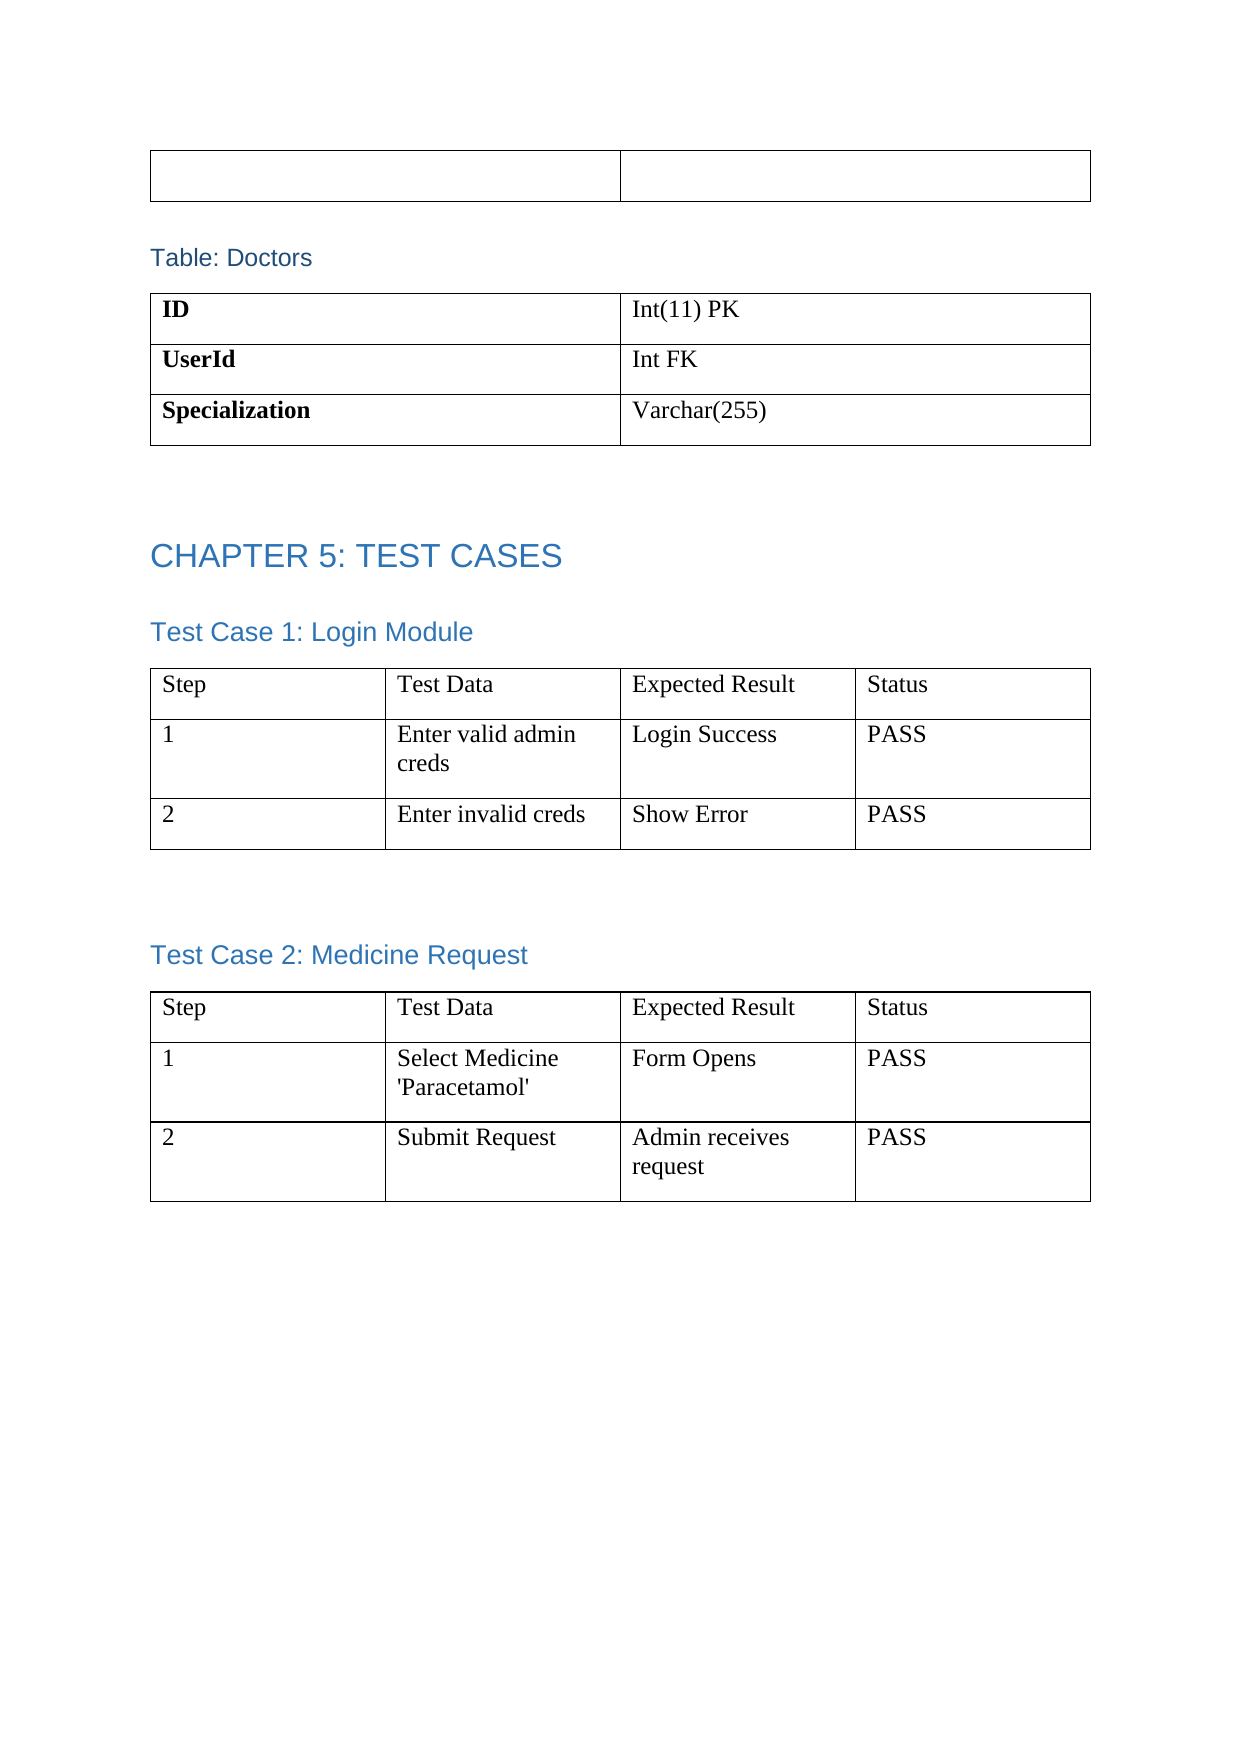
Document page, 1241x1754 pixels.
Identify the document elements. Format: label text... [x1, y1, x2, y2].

table_cell PASS [856, 1043, 1090, 1121]
table_cell Specialization [151, 395, 620, 445]
table_cell Varchar(255) [621, 395, 1090, 445]
table_cell Select Medicine 'Paracetamol' [386, 1043, 620, 1121]
table_cell PASS [856, 720, 1090, 798]
table_cell PASS [856, 1123, 1090, 1201]
table_header Status [856, 993, 1090, 1042]
subtitle Table: Doctors [150, 243, 1090, 272]
table_cell UserId [151, 345, 620, 394]
table_header Step [151, 993, 385, 1042]
table_cell PASS [856, 799, 1090, 848]
table_header Status [856, 669, 1090, 718]
table_header Step [151, 669, 385, 718]
subtitle Test Case 1: Login Module [150, 616, 1090, 647]
table_cell Admin receives request [621, 1123, 855, 1201]
table_cell Int FK [621, 345, 1090, 394]
table_cell 2 [151, 1123, 385, 1201]
table_cell Enter invalid creds [386, 799, 620, 848]
table_header Test Data [386, 669, 620, 718]
table_cell 2 [151, 799, 385, 848]
subtitle CHAPTER 5: TEST CASES [150, 536, 1090, 574]
table_cell [621, 151, 1090, 201]
table_cell Login Success [621, 720, 855, 798]
table_cell 1 [151, 720, 385, 798]
table_cell Form Opens [621, 1043, 855, 1121]
table_cell Show Error [621, 799, 855, 848]
table_cell [151, 151, 620, 201]
table_cell Submit Request [386, 1123, 620, 1201]
table_header Int(11) PK [621, 294, 1090, 343]
table_cell Enter valid admin creds [386, 720, 620, 798]
table_header ID [151, 294, 620, 343]
subtitle Test Case 2: Medicine Request [150, 939, 1090, 971]
table_header Test Data [386, 993, 620, 1042]
table_header Expected Result [621, 993, 855, 1042]
table_cell 1 [151, 1043, 385, 1121]
table_header Expected Result [621, 669, 855, 718]
